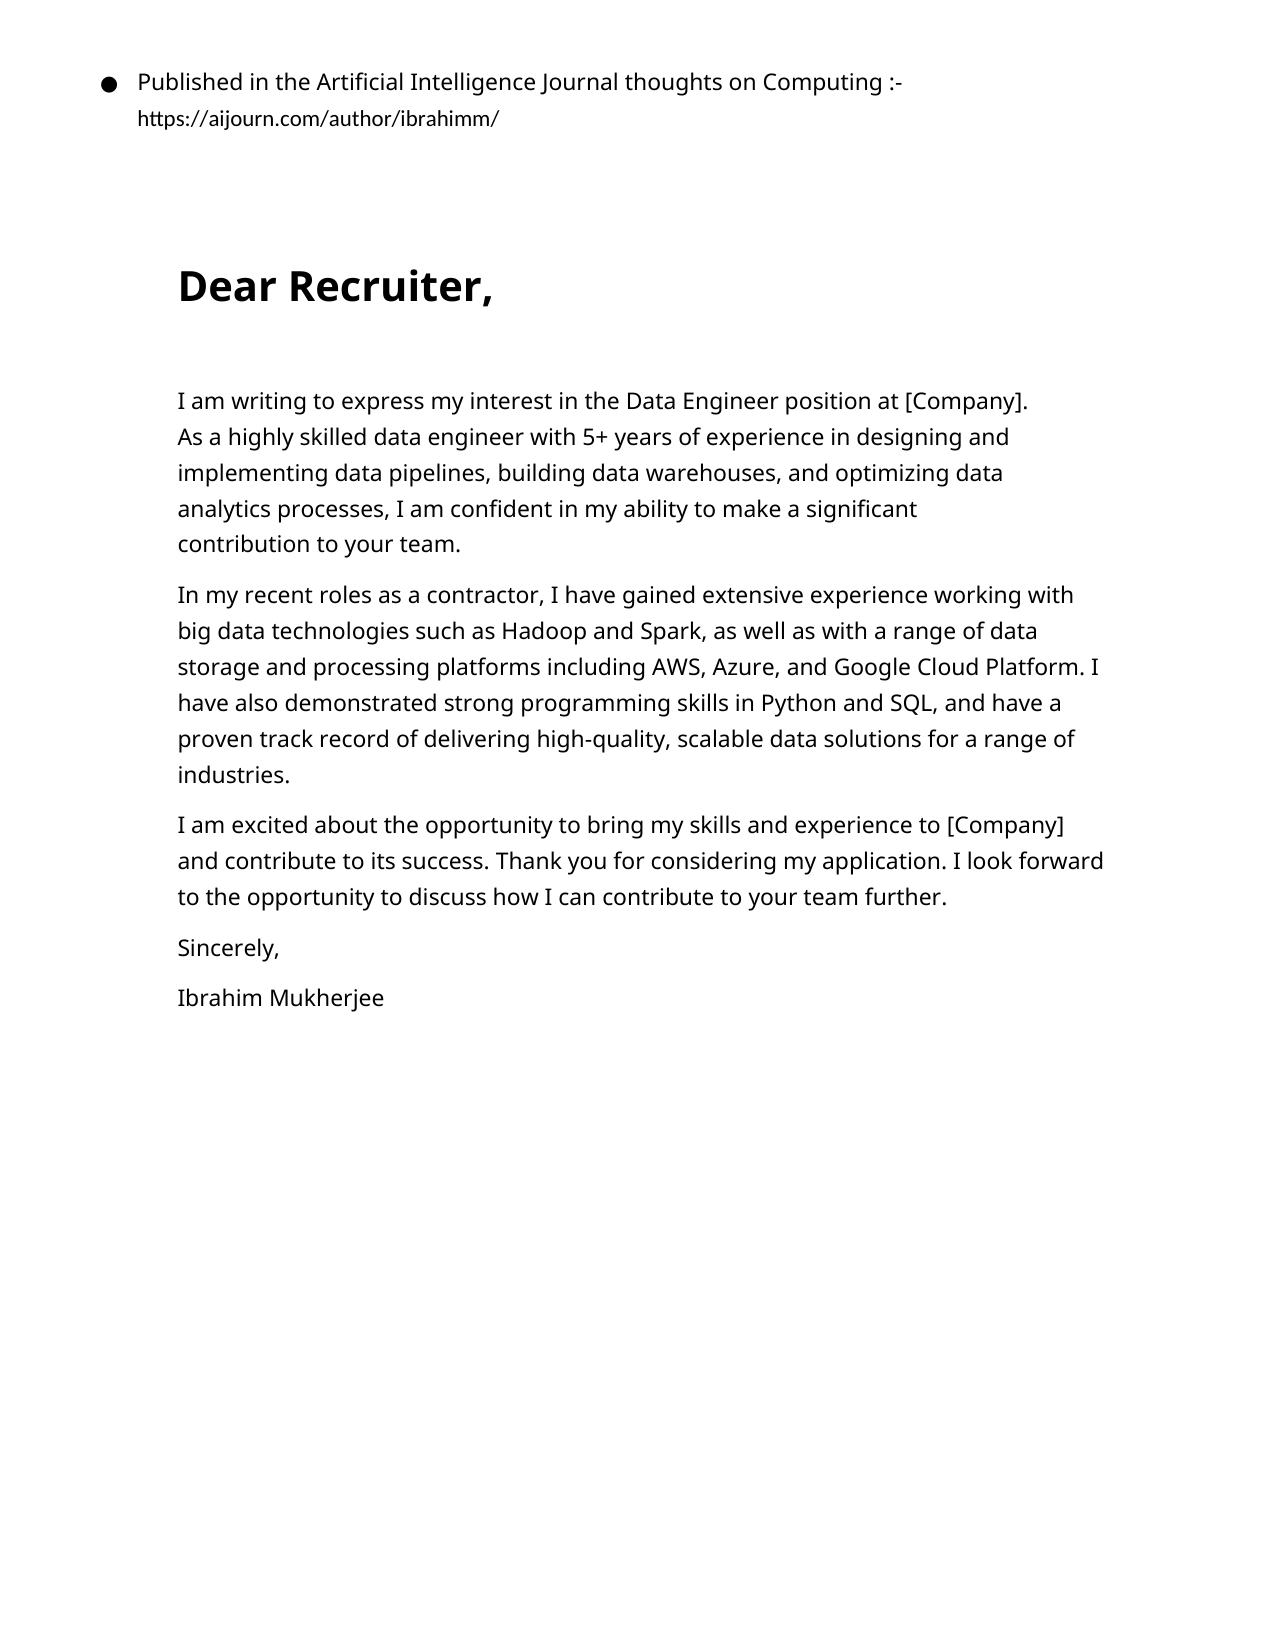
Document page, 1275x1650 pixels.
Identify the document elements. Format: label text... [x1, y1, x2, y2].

table_cell Dear Recruiter, I am writing to express my interest in the Data Engineer position at [Company]. As a highly skilled data engineer with 5+ years of experience in designing and implementing data pipelines, building data warehouses, and optimizing data analytics processes, I am confident in my ability to make a significant contribution to your team. In my recent roles as a contractor, I have gained extensive experience working with big data technologies such as Hadoop and Spark, as well as with a range of data storage and processing platforms including AWS, Azure, and Google Cloud Platform. I have also demonstrated strong programming skills in Python and SQL, and have a proven track record of delivering high-quality, scalable data solutions for a range of industries. I am excited about the opportunity to bring my skills and experience to [Company] and contribute to its success. Thank you for considering my application. I look forward to the opportunity to discuss how I can contribute to your team further. Sincerely, Ibrahim Mukherjee [59, 138, 1225, 1089]
table_cell IBM Data Engineering Certificate Hyperion Dev Software Dev. Graduate BSc. In Management from the LSE Fluent in English Ran London Marathon 2014 Published in the Artificial Intelligence Journal thoughts on Computing :- https://aijourn.com/author/ibrahimm/ [59, 59, 1225, 138]
